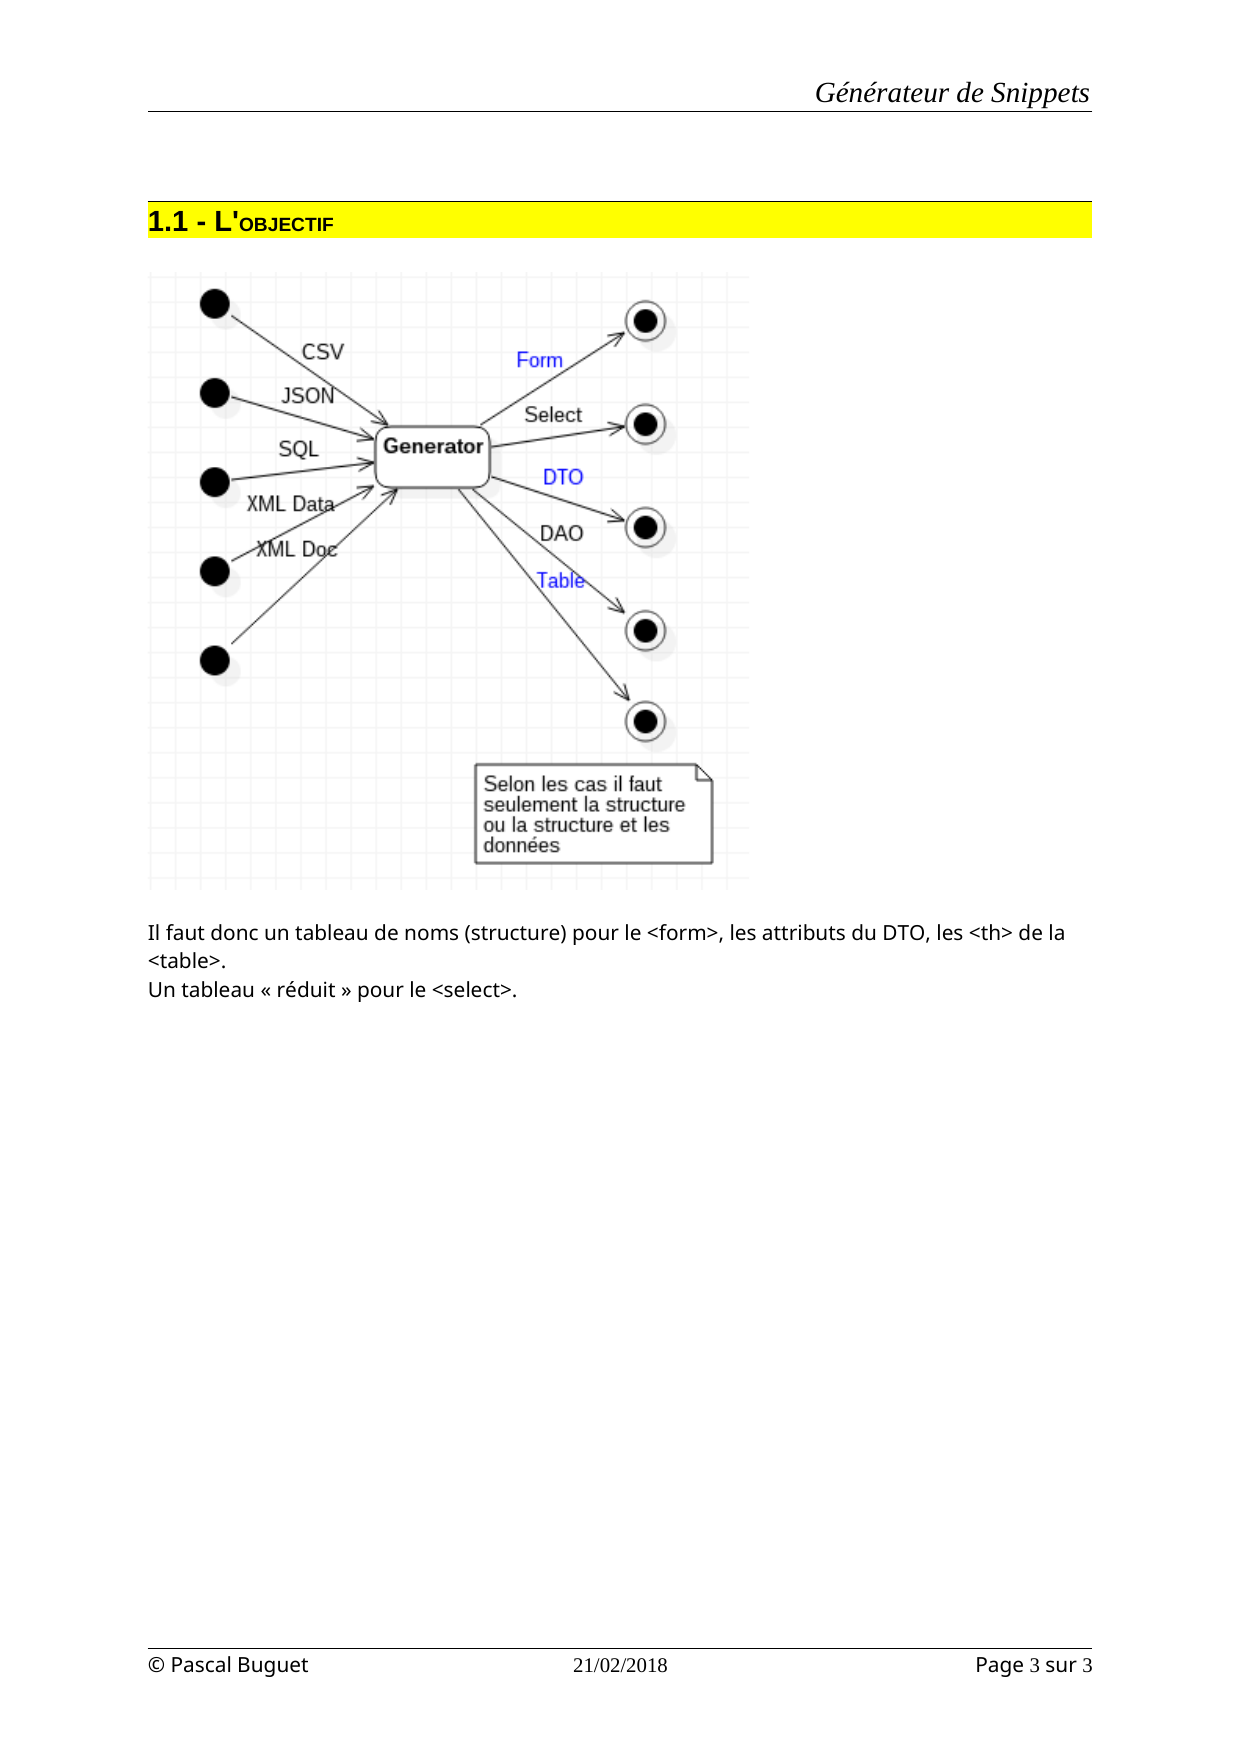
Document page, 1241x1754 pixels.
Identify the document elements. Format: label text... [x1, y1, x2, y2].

picture [147, 272, 750, 890]
text Un tableau « réduit » pour le <select>. [148, 975, 1092, 1003]
text Il faut donc un tableau de noms (structure) pour le <form>, les attributs du DTO, les <th> de la <table>. [148, 918, 1092, 975]
subtitle - L'objectif [148, 202, 1092, 238]
